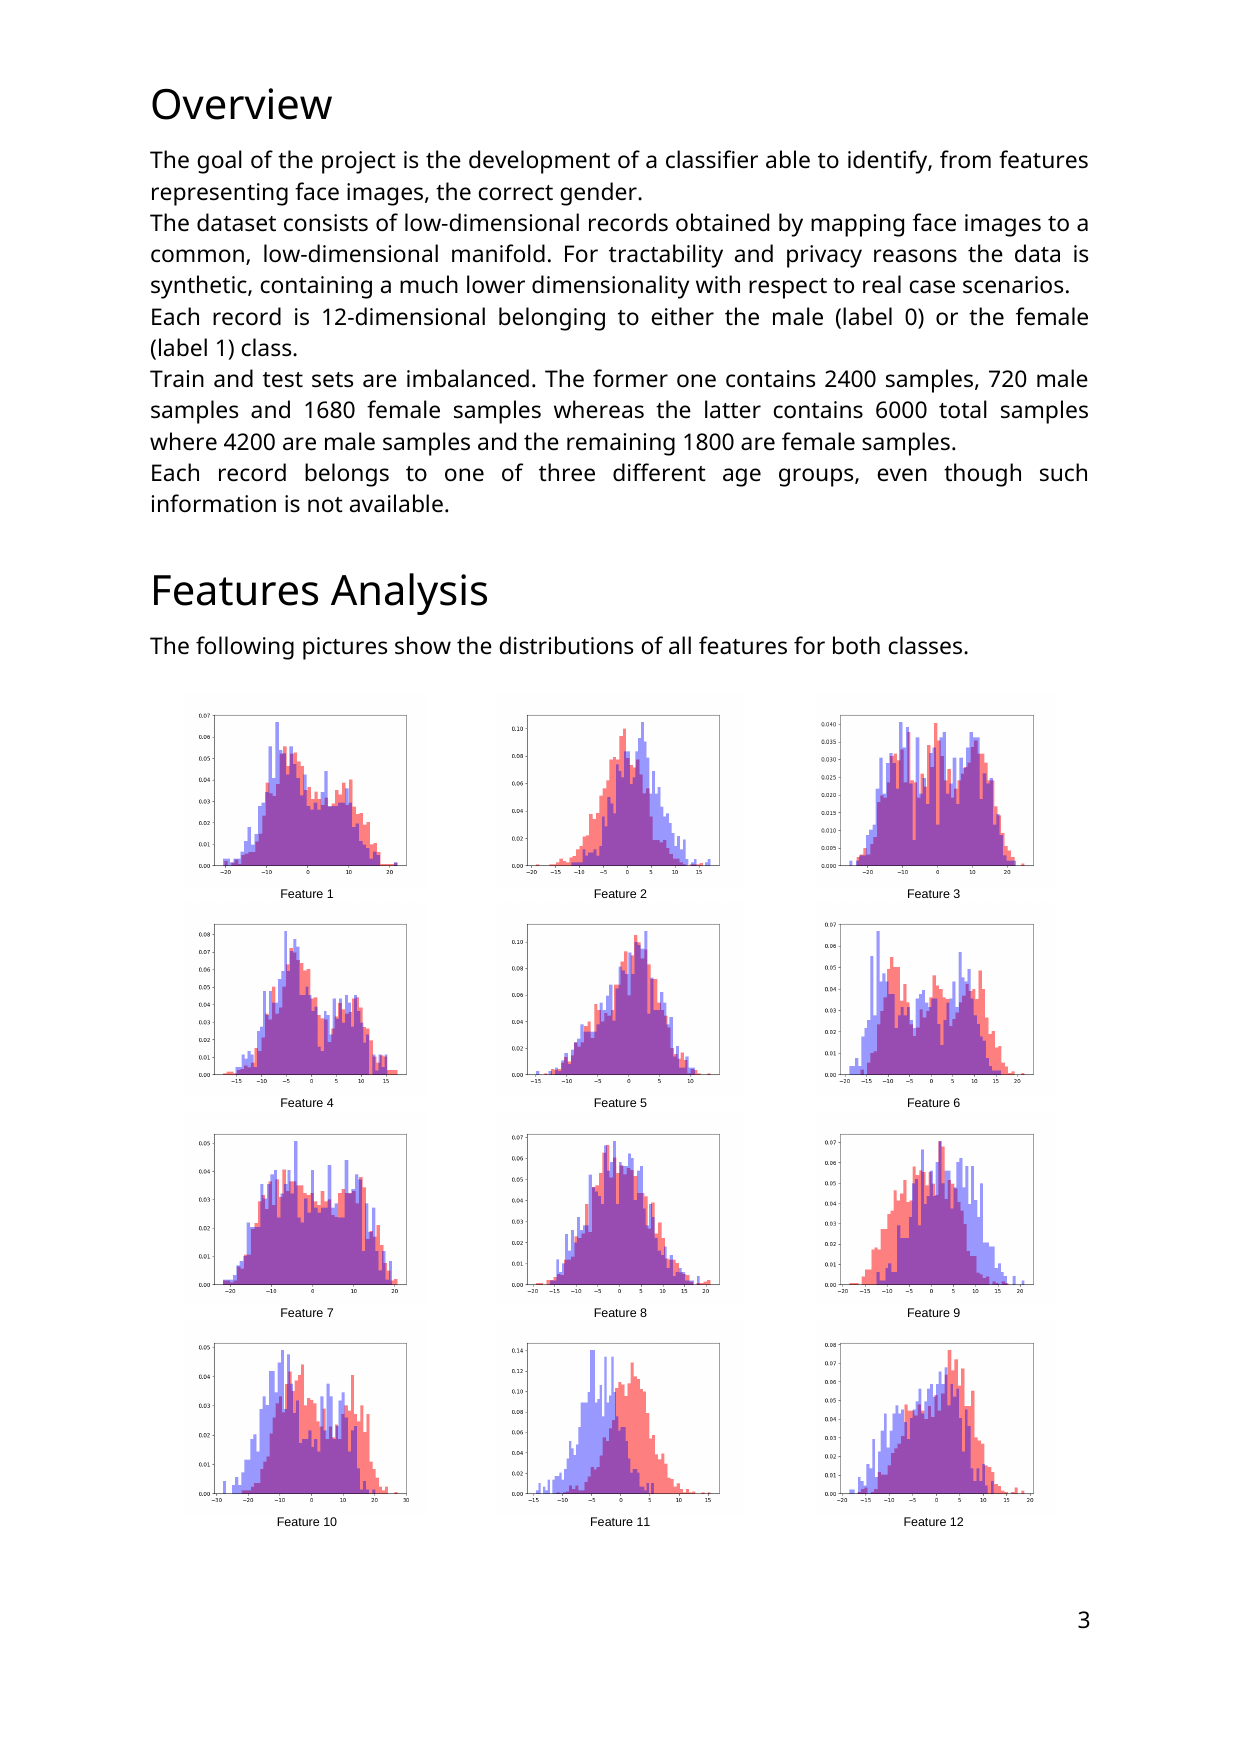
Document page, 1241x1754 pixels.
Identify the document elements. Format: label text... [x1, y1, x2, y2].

text The dataset consists of low-dimensional records obtained by mapping face images to a common, low-dimensional manifold. For tractability and privacy reasons the data is synthetic, containing a much lower dimensionality with respect to real case scenarios. [150, 207, 1090, 301]
text Each record belongs to one of three different age groups, even though such information is not available. [150, 457, 1090, 519]
table_header Feature 3 [777, 692, 1090, 901]
table_cell Feature 10 [150, 1320, 463, 1529]
table_cell Feature 5 [464, 901, 777, 1110]
table_cell Feature 12 [777, 1320, 1090, 1529]
table_cell Feature 7 [150, 1110, 463, 1320]
text Each record is 12-dimensional belonging to either the male (label 0) or the female (label 1) class. [150, 301, 1090, 363]
text The goal of the project is the development of a classifier able to identify, from features representing face images, the correct gender. [150, 144, 1090, 207]
table_cell Feature 9 [777, 1110, 1090, 1320]
table_cell Feature 4 [150, 901, 463, 1110]
table_header Feature 1 [150, 692, 463, 901]
text The following pictures show the distributions of all features for both classes. [150, 630, 1090, 661]
subtitle Overview [150, 75, 1090, 132]
subtitle Features Analysis [150, 561, 1090, 618]
text Train and test sets are imbalanced. The former one contains 2400 samples, 720 male samples and 1680 female samples whereas the latter contains 6000 total samples where 4200 are male samples and the remaining 1800 are female samples. [150, 363, 1090, 457]
table_cell Feature 11 [464, 1320, 777, 1529]
table_header Feature 2 [464, 692, 777, 901]
table_cell Feature 8 [464, 1110, 777, 1320]
table_cell Feature 6 [777, 901, 1090, 1110]
